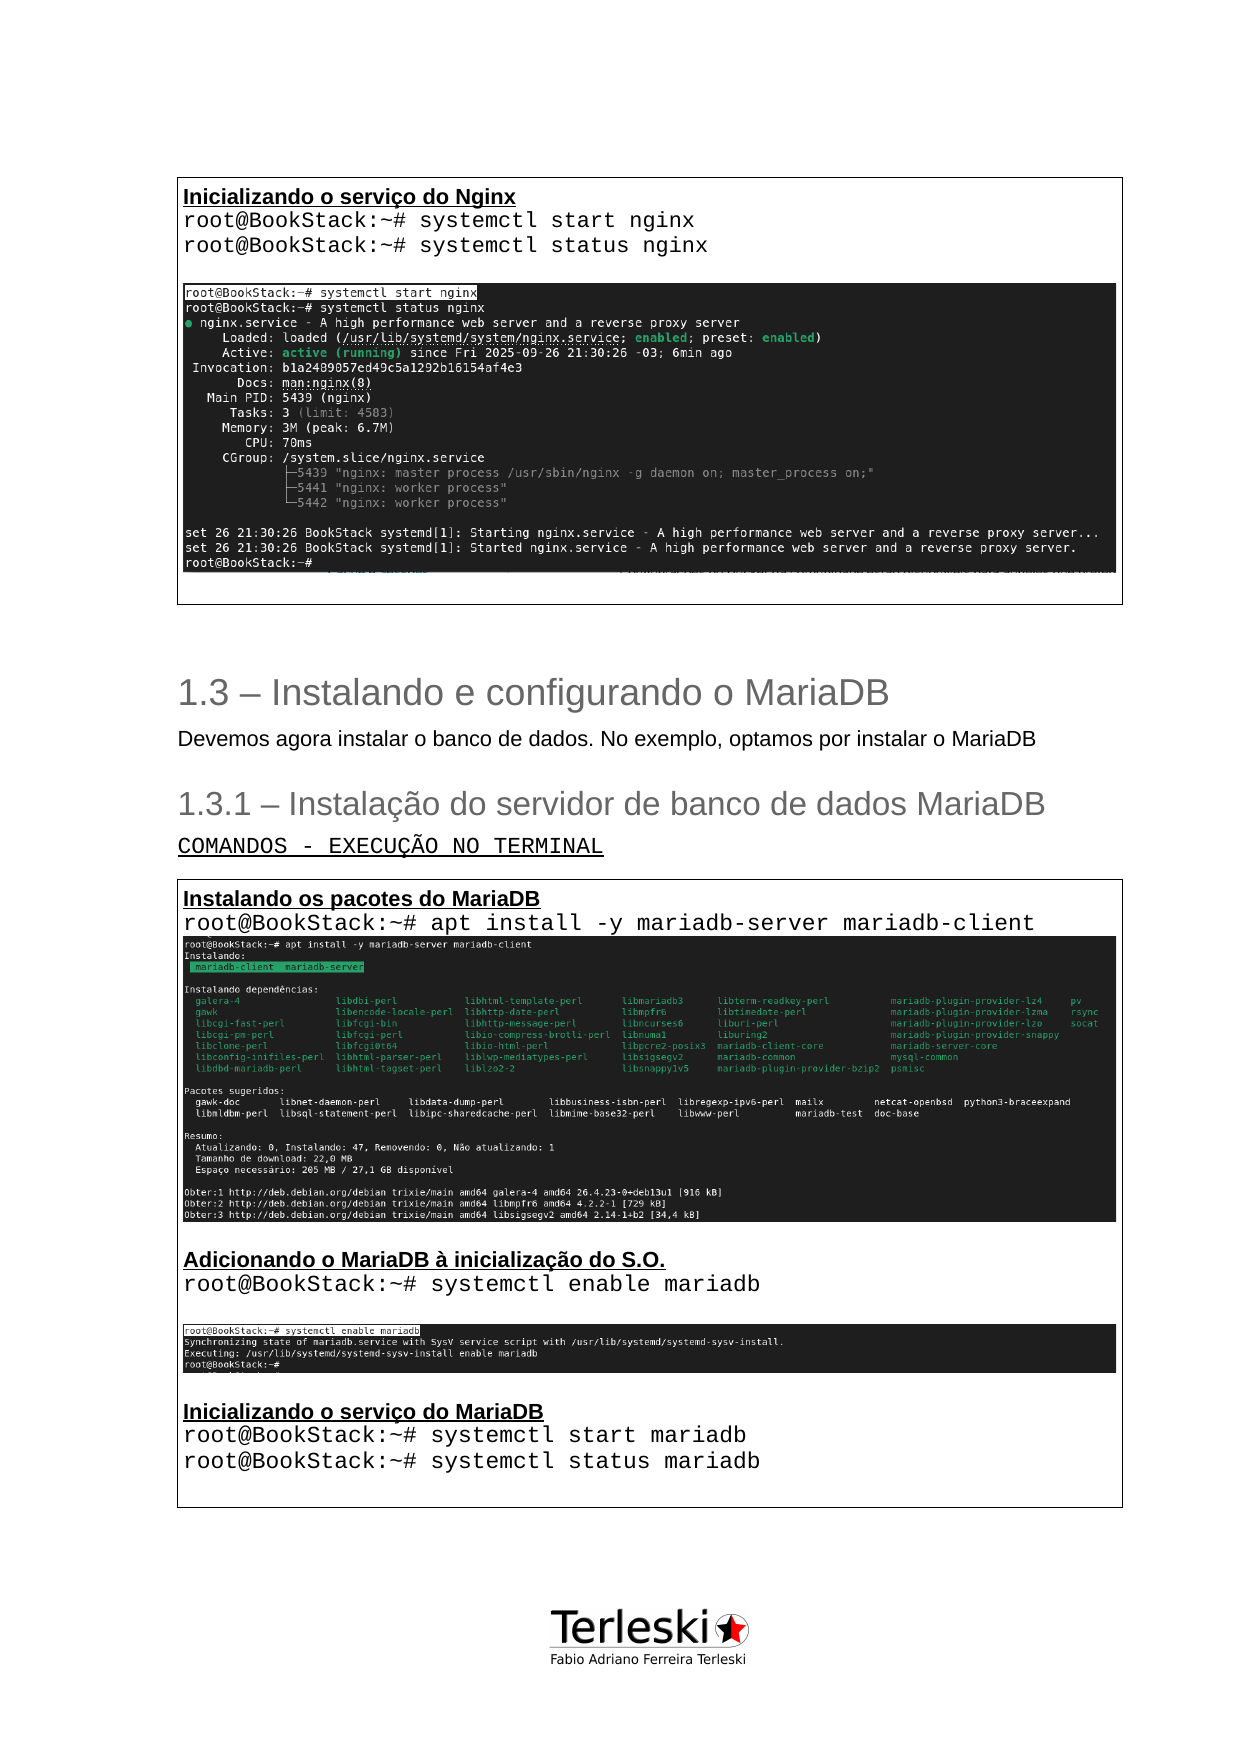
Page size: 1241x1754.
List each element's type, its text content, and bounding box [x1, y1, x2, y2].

subtitle 1.3 – Instalando e configurando o MariaDB [177, 670, 1122, 713]
text COMANDOS - EXECUÇÃO NO TERMINAL [177, 834, 1122, 860]
subtitle 1.3.1 – Instalação do servidor de banco de dados MariaDB [177, 783, 1122, 822]
table_header Inicializando o serviço do Nginx root@BookStack:~# systemctl start nginx root@BookStack:~# systemctl status nginx [178, 178, 1122, 603]
table_header Instalando os pacotes do MariaDB root@BookStack:~# apt install -y mariadb-server mariadb-client Adicionando o MariaDB à inicialização do S.O. root@BookStack:~# systemctl enable mariadb Inicializando o serviço do MariaDB root@BookStack:~# systemctl start mariadb root@BookStack:~# systemctl status mariadb [178, 880, 1122, 1507]
text Devemos agora instalar o banco de dados. No exemplo, optamos por instalar o MariaDB [177, 725, 1122, 751]
picture [549, 1607, 750, 1667]
picture [182, 1324, 1117, 1373]
picture [182, 283, 1117, 573]
picture [182, 936, 1117, 1222]
